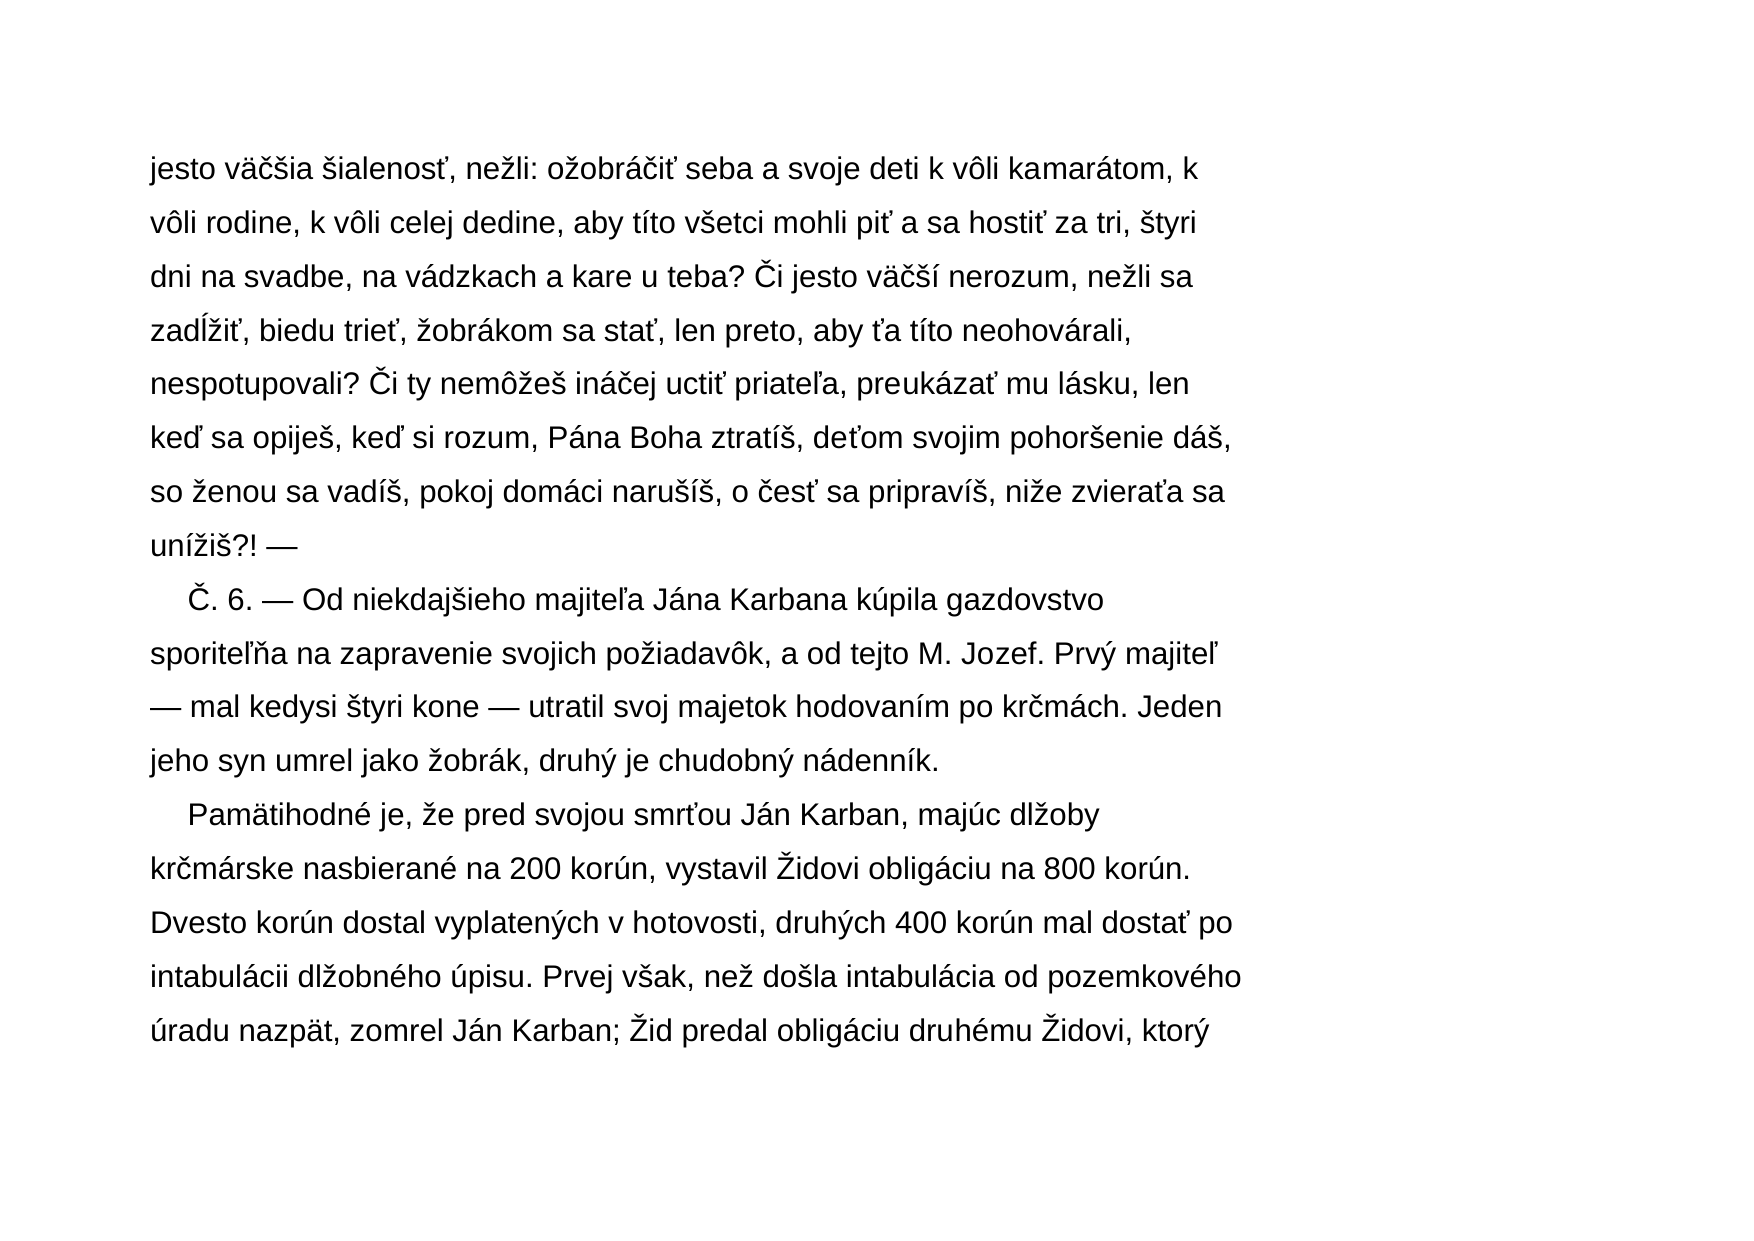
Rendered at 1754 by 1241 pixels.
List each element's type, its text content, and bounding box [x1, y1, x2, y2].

text jesto väčšia šialenosť, nežli: ožobráčiť seba a svoje deti k vôli ka­marátom, k vôli rodine, k vôli celej dedine, aby títo všetci mohli piť a sa hostiť za tri, štyri dni na svadbe, na vádzkach a kare u teba? Či jesto väčší nerozum, nežli sa zadĺžiť, biedu trieť, žobrákom sa stať, len preto, aby ťa títo neohovárali, nespotupovali? Či ty nemôžeš ináčej uctiť priateľa, pre­ukázať mu lásku, len keď sa opiješ, keď si rozum, Pána Boha ztratíš, de­ťom svojim pohoršenie dáš, so že­nou sa vadíš, pokoj domáci narušíš, o česť sa pripravíš, niže zvieraťa sa unížiš?! — [150, 150, 1243, 563]
text Č. 6. — Od niekdajšieho majiteľa Jána Karbana kúpila gazdovstvo sporiteľňa na za­pravenie svojich požiadavôk, a od tejto M. Jo­zef. Prvý majiteľ — mal kedysi štyri kone — utratil svoj majetok hodovaním po krčmách. Jeden jeho syn umrel jako žobrák, druhý je chudobný nádenník. [150, 581, 1243, 778]
text Pamätihodné je, že pred svojou smrťou Ján Karban, majúc dlžoby krčmárske nasbierané na 200 korún, vystavil Židovi obligáciu na 800 korún. Dvesto korún dostal vyplatených v ho­tovosti, druhých 400 korún mal dostať po intabulácii dlžobného úpisu. Prvej však, než došla intabulácia od pozemkového úradu nazpät, zo­mrel Ján Karban; Žid predal obligáciu dru­hému Židovi, ktorý [150, 796, 1243, 1048]
